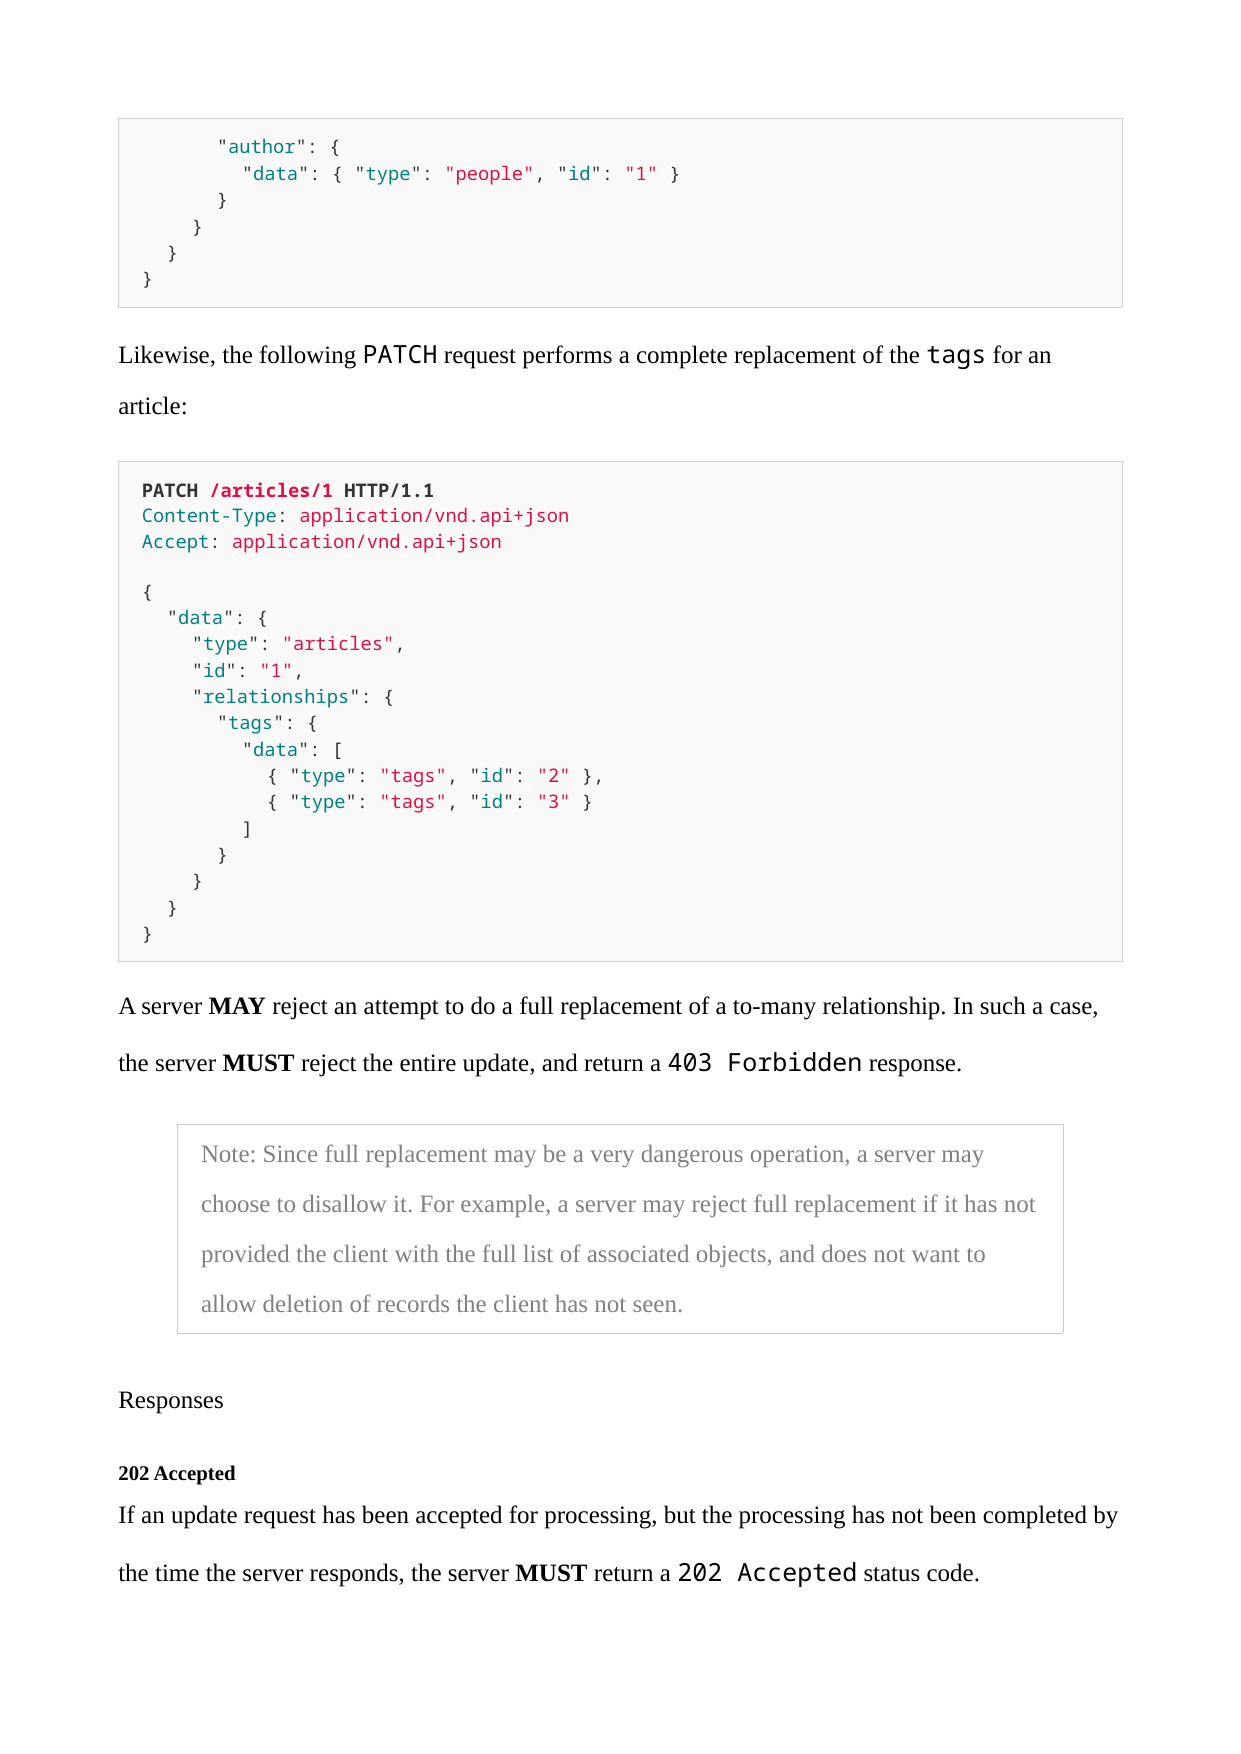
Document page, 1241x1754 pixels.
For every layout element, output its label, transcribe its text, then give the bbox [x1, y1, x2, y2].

text } [119, 905, 1122, 961]
text "data": [ [119, 720, 1122, 747]
text "tags": { [119, 694, 1122, 720]
subtitle 202 Accepted [118, 1461, 1122, 1485]
text ] [119, 799, 1122, 826]
text "relationships": { [119, 667, 1122, 694]
text Content-Type: application/vnd.api+json [119, 487, 1122, 512]
subtitle Responses [118, 1385, 1122, 1414]
text "data": { [119, 588, 1122, 615]
text PATCH /articles/1 HTTP/1.1 [119, 462, 1122, 487]
text A server MAY reject an attempt to do a full replacement of a to-many relationship. In such a case, the server MUST reject the entire update, and return a 403 Forbidden response. [118, 991, 1122, 1079]
text } [119, 171, 1122, 197]
text } [119, 223, 1122, 250]
text } [119, 826, 1122, 852]
text { [119, 563, 1122, 588]
text "author": { [119, 119, 1122, 144]
text Accept: application/vnd.api+json [119, 512, 1122, 538]
text } [119, 250, 1122, 307]
text { "type": "tags", "id": "3" } [119, 773, 1122, 799]
text "data": { "type": "people", "id": "1" } [119, 144, 1122, 171]
text { "type": "tags", "id": "2" }, [119, 747, 1122, 773]
text If an update request has been accepted for processing, but the processing has not been completed by the time the server responds, the server MUST return a 202 Accepted status code. [118, 1501, 1122, 1588]
text } [119, 852, 1122, 878]
text "type": "articles", [119, 615, 1122, 641]
text "id": "1", [119, 641, 1122, 667]
text Note: Since full replacement may be a very dangerous operation, a server may choose to disallow it. For example, a server may reject full replacement if it has not provided the client with the full list of associated objects, and does not want to allow deletion of records the client has not seen. [178, 1125, 1063, 1333]
text } [119, 197, 1122, 223]
text } [119, 878, 1122, 905]
text Likewise, the following PATCH request performs a complete replacement of the tags for an article: [118, 336, 1122, 420]
text ] [416, 799, 421, 807]
